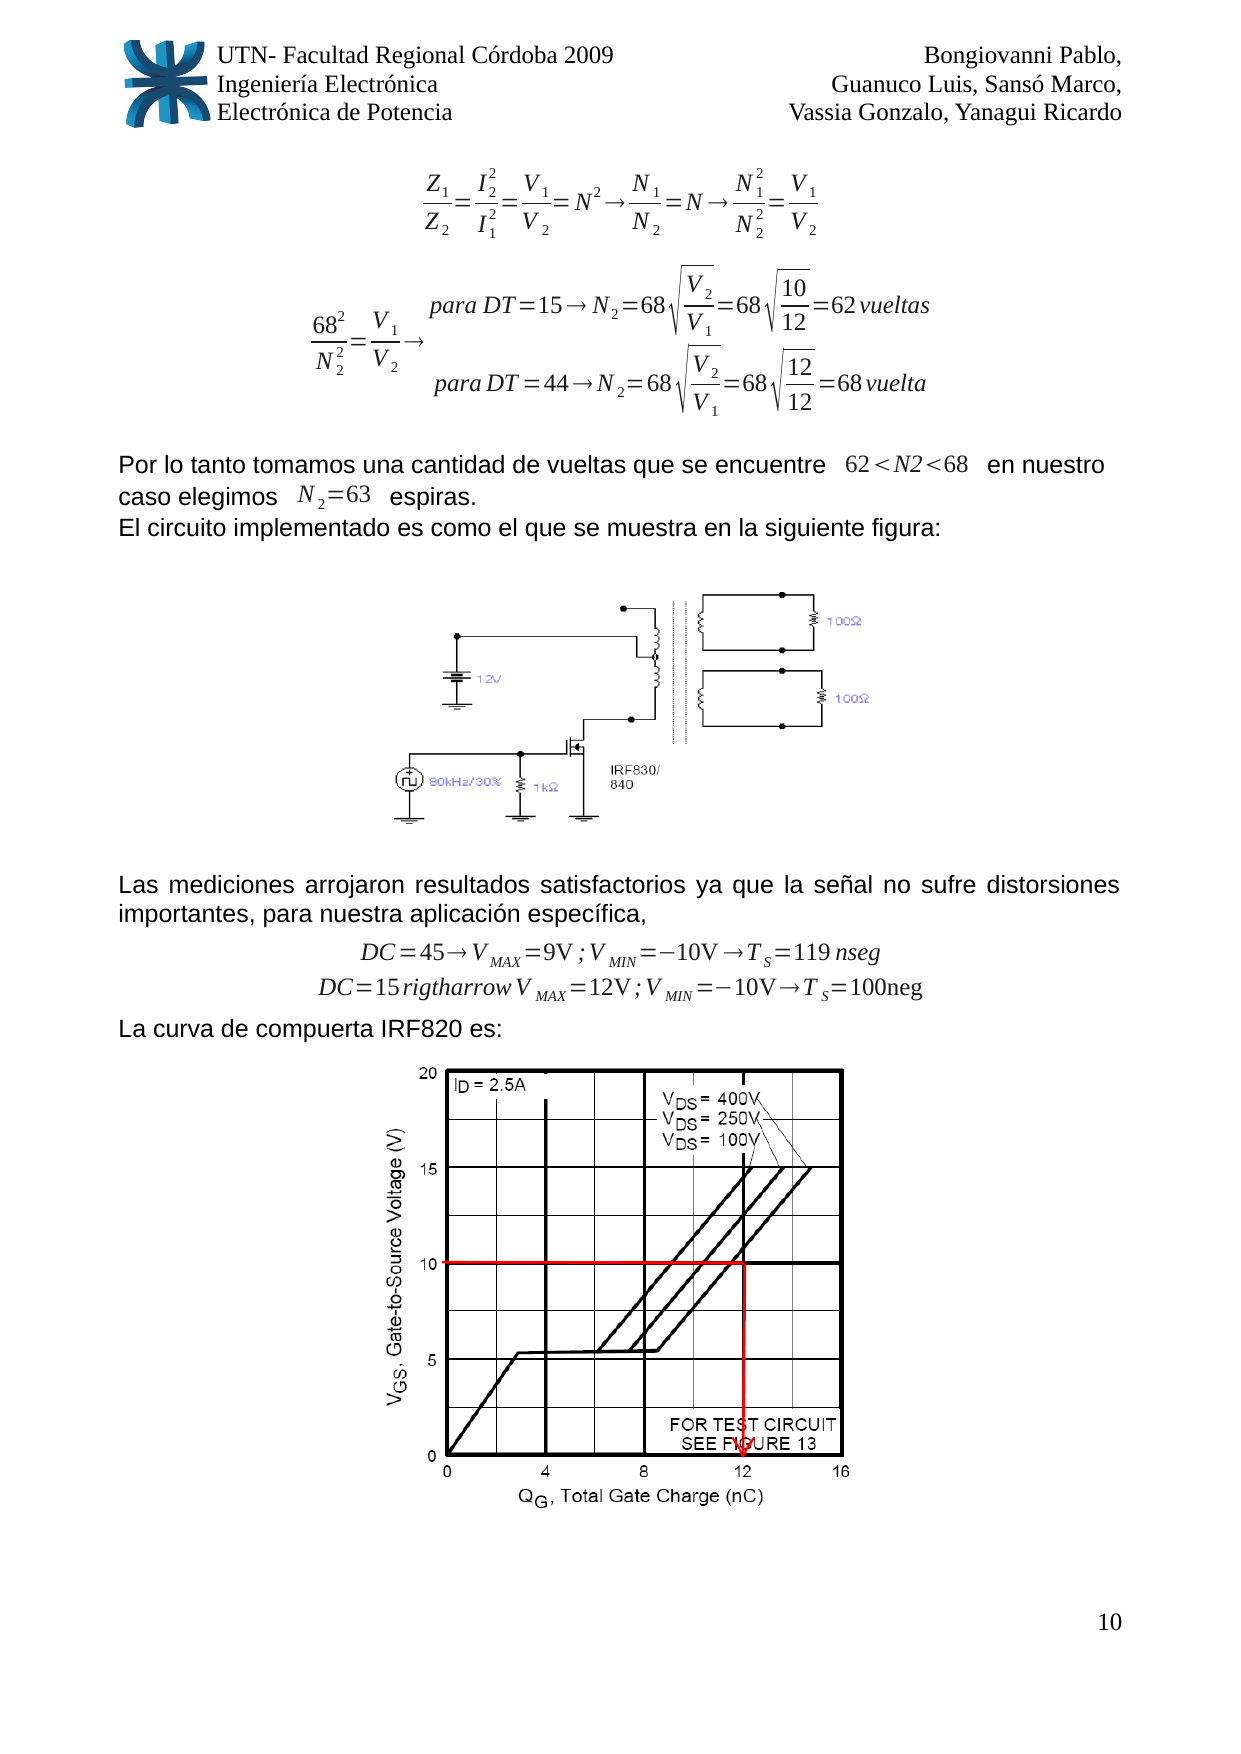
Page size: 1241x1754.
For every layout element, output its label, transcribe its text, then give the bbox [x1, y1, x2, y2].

text La curva de compuerta IRF820 es: [118, 1013, 1122, 1042]
text Las mediciones arrojaron resultados satisfactorios ya que la señal no sufre distorsiones importantes, para nuestra aplicación específica, [118, 870, 1122, 927]
text El circuito implementado es como el que se muestra en la siguiente figura: [118, 513, 1122, 542]
text Por lo tanto tomamos una cantidad de vueltas que se encuentreen nuestro caso elegimosespiras. [118, 449, 1122, 513]
picture [123, 40, 211, 128]
